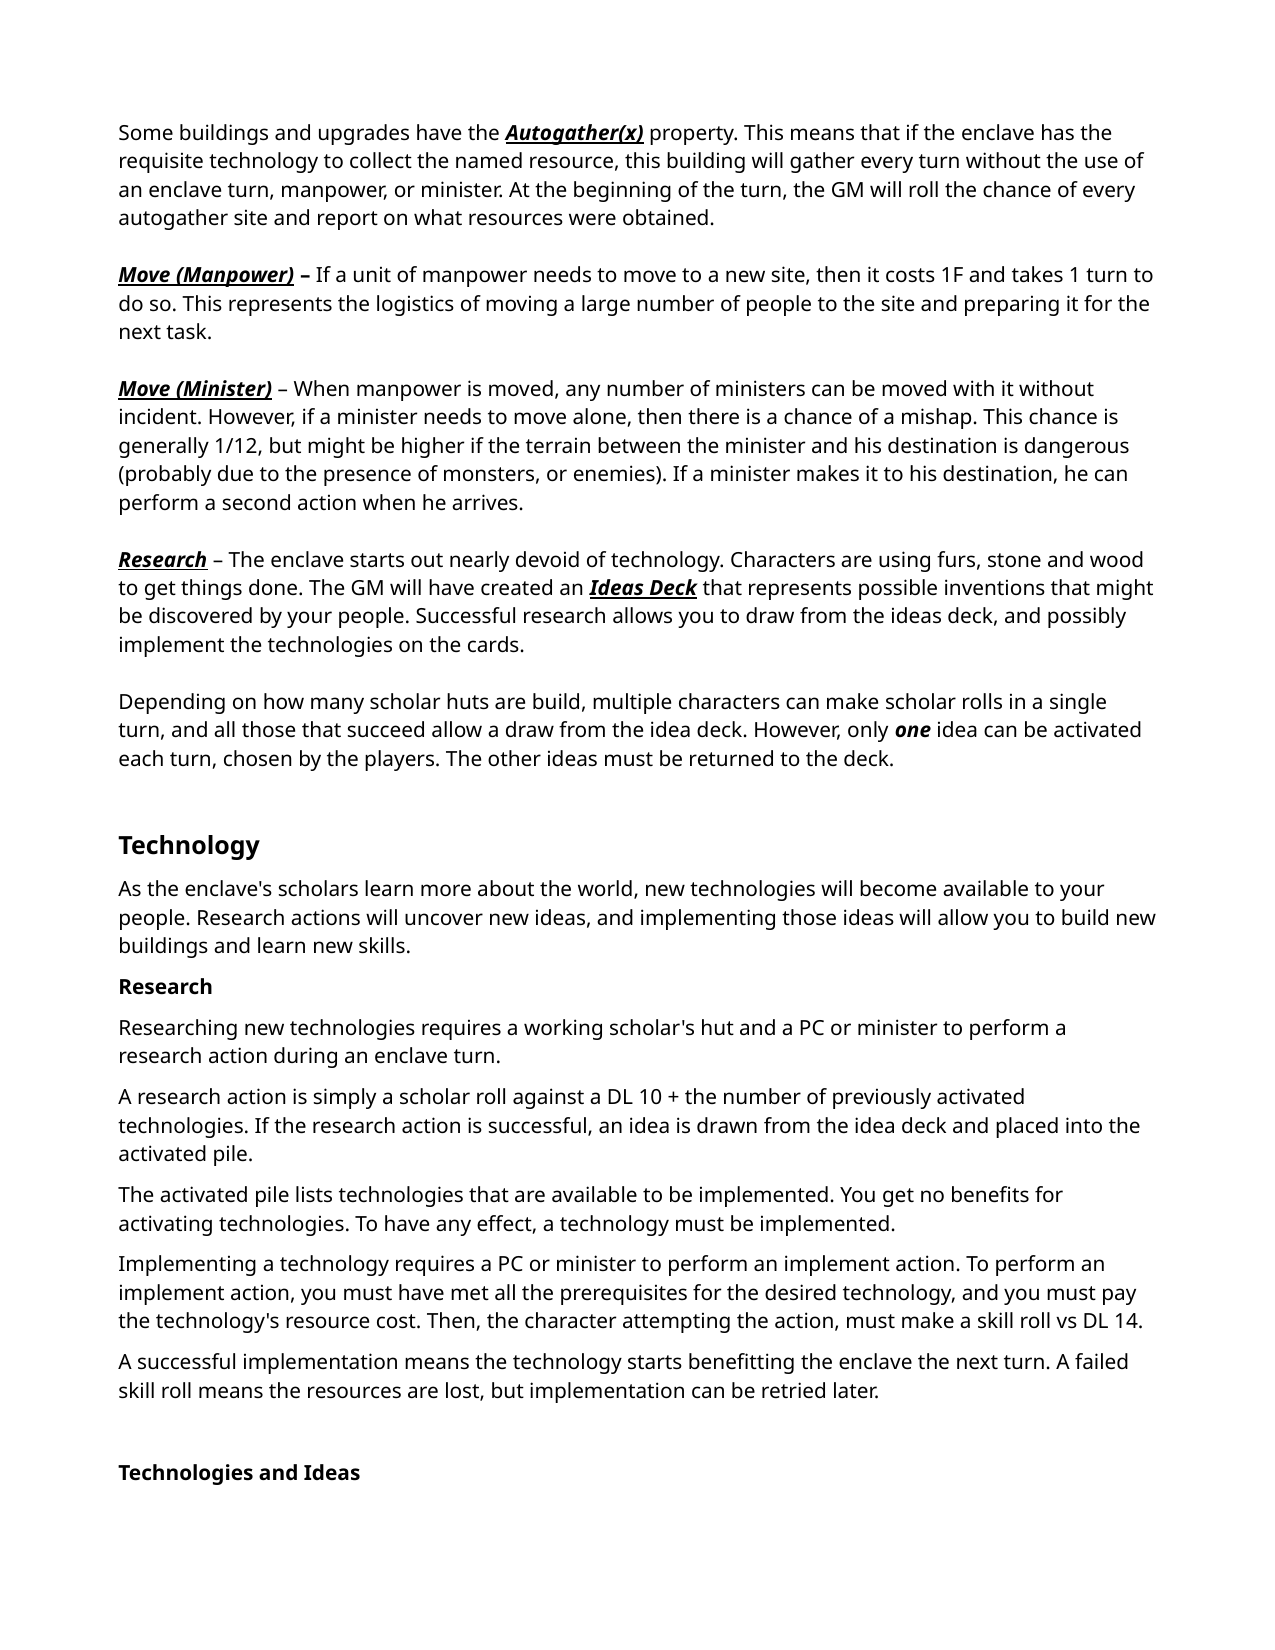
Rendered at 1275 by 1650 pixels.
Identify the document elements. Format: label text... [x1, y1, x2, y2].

text As the enclave's scholars learn more about the world, new technologies will become available to your people. Research actions will uncover new ideas, and implementing those ideas will allow you to build new buildings and learn new skills. [118, 874, 1157, 959]
text Research [118, 972, 1157, 1001]
text Technology [118, 828, 1157, 862]
text A successful implementation means the technology starts benefitting the enclave the next turn. A failed skill roll means the resources are lost, but implementation can be retried later. [118, 1347, 1157, 1404]
text A research action is simply a scholar roll against a DL 10 + the number of previously activated technologies. If the research action is successful, an idea is drawn from the idea deck and placed into the activated pile. [118, 1082, 1157, 1168]
text Implementing a technology requires a PC or minister to perform an implement action. To perform an implement action, you must have met all the prerequisites for the desired technology, and you must pay the technology's resource cost. Then, the character attempting the action, must make a skill roll vs DL 14. [118, 1249, 1157, 1335]
text Technologies and Ideas [118, 1458, 1157, 1486]
text Move (Manpower) – If a unit of manpower needs to move to a new site, then it costs 1F and takes 1 turn to do so. This represents the logistics of moving a large number of people to the site and preparing it for the next task. [118, 260, 1157, 346]
text Move (Minister) – When manpower is moved, any number of ministers can be moved with it without incident. However, if a minister needs to move alone, then there is a chance of a mishap. This chance is generally 1/12, but might be higher if the terrain between the minister and his destination is dangerous (probably due to the presence of monsters, or enemies). If a minister makes it to his destination, he can perform a second action when he arrives. [118, 374, 1157, 516]
text Researching new technologies requires a working scholar's hut and a PC or minister to perform a research action during an enclave turn. [118, 1013, 1157, 1070]
text Research – The enclave starts out nearly devoid of technology. Characters are using furs, stone and wood to get things done. The GM will have created an Ideas Deck that represents possible inventions that might be discovered by your people. Successful research allows you to draw from the ideas deck, and possibly implement the technologies on the cards. [118, 545, 1157, 658]
text Depending on how many scholar huts are build, multiple characters can make scholar rolls in a single turn, and all those that succeed allow a draw from the idea deck. However, only one idea can be activated each turn, chosen by the players. The other ideas must be returned to the deck. [118, 687, 1157, 772]
text The activated pile lists technologies that are available to be implemented. You get no benefits for activating technologies. To have any effect, a technology must be implemented. [118, 1180, 1157, 1237]
text Some buildings and upgrades have the Autogather(x) property. This means that if the enclave has the requisite technology to collect the named resource, this building will gather every turn without the use of an enclave turn, manpower, or minister. At the beginning of the turn, the GM will roll the chance of every autogather site and report on what resources were obtained. [118, 118, 1157, 232]
